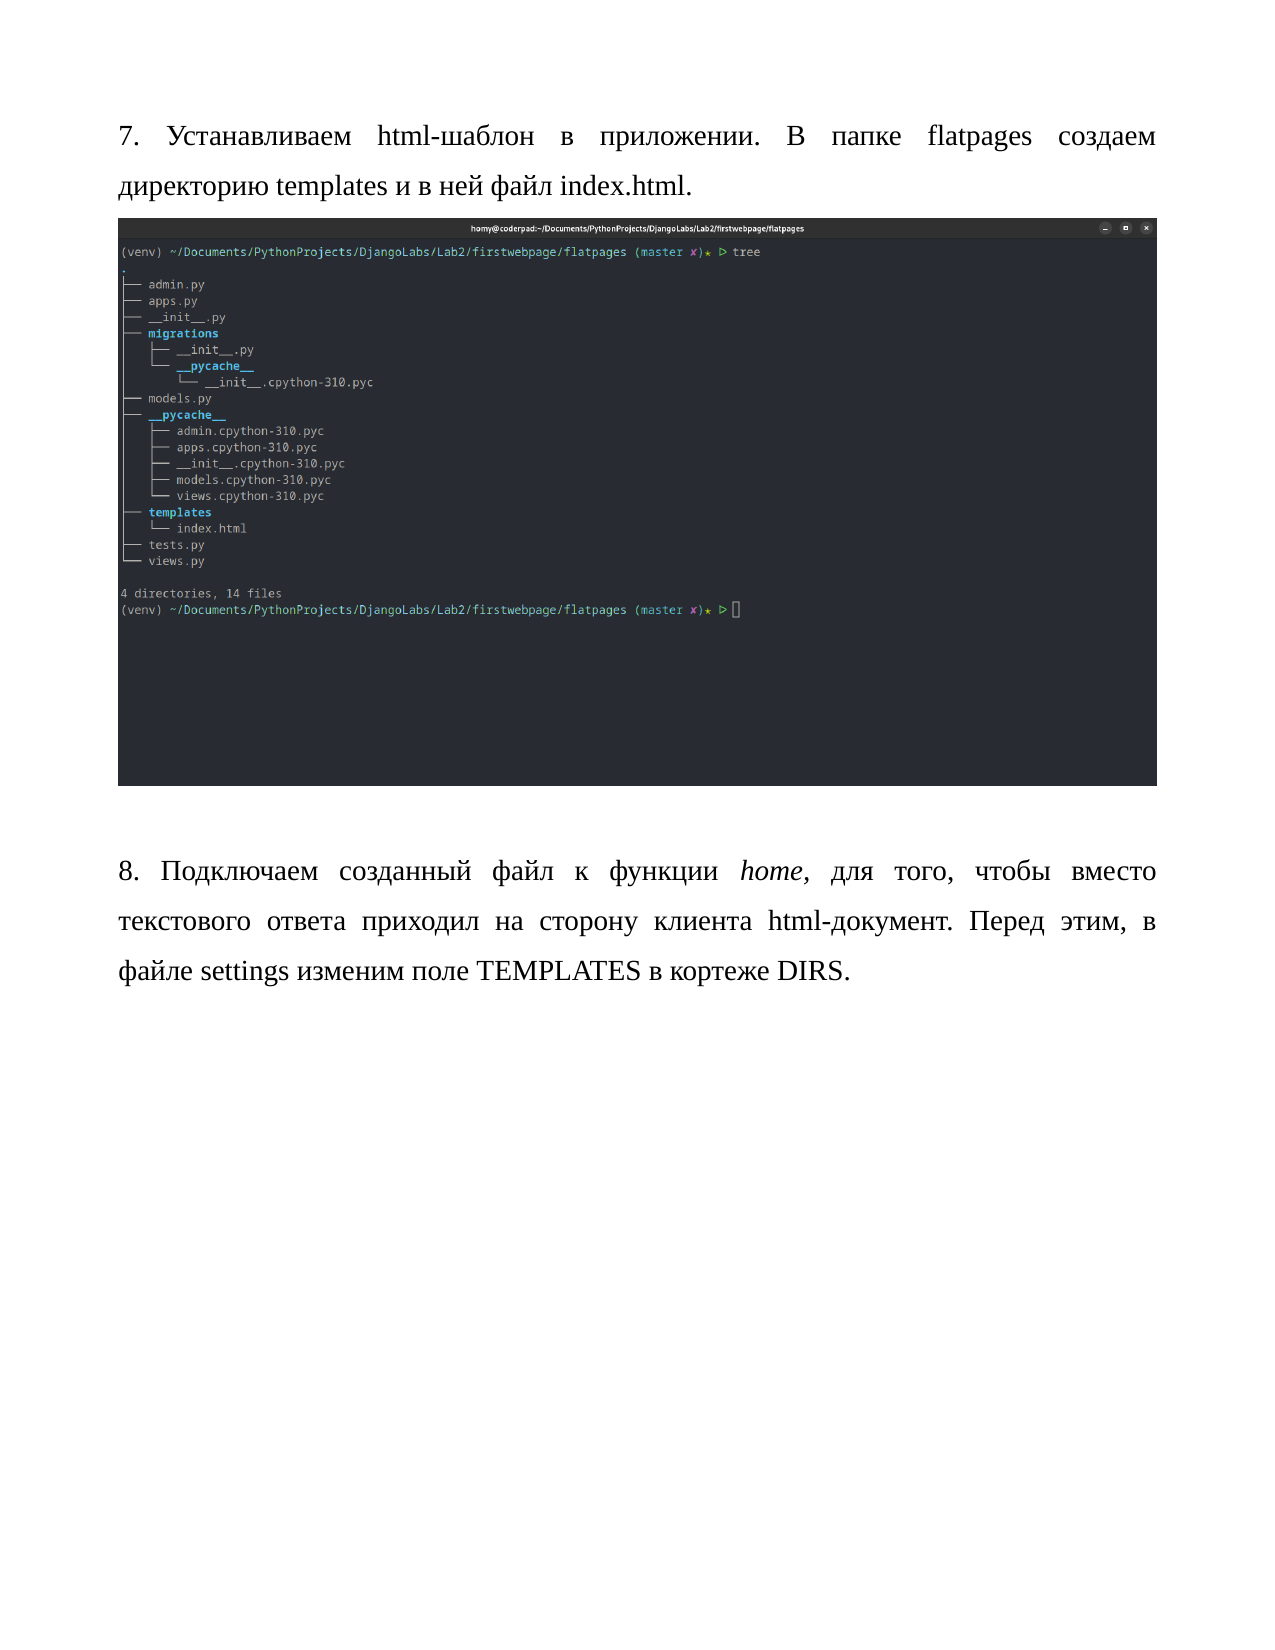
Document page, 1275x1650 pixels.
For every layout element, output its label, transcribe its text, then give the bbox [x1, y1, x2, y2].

picture [118, 218, 1157, 786]
text 8. Подключаем созданный файл к функции home, для того, чтобы вместо текстового ответа приходил на сторону клиента html-документ. Перед этим, в файле settings изменим поле TEMPLATES в кортеже DIRS. [118, 853, 1157, 987]
text 7. Устанавливаем html-шаблон в приложении. В папке flatpages создаем директорию templates и в ней файл index.html. [118, 118, 1157, 202]
